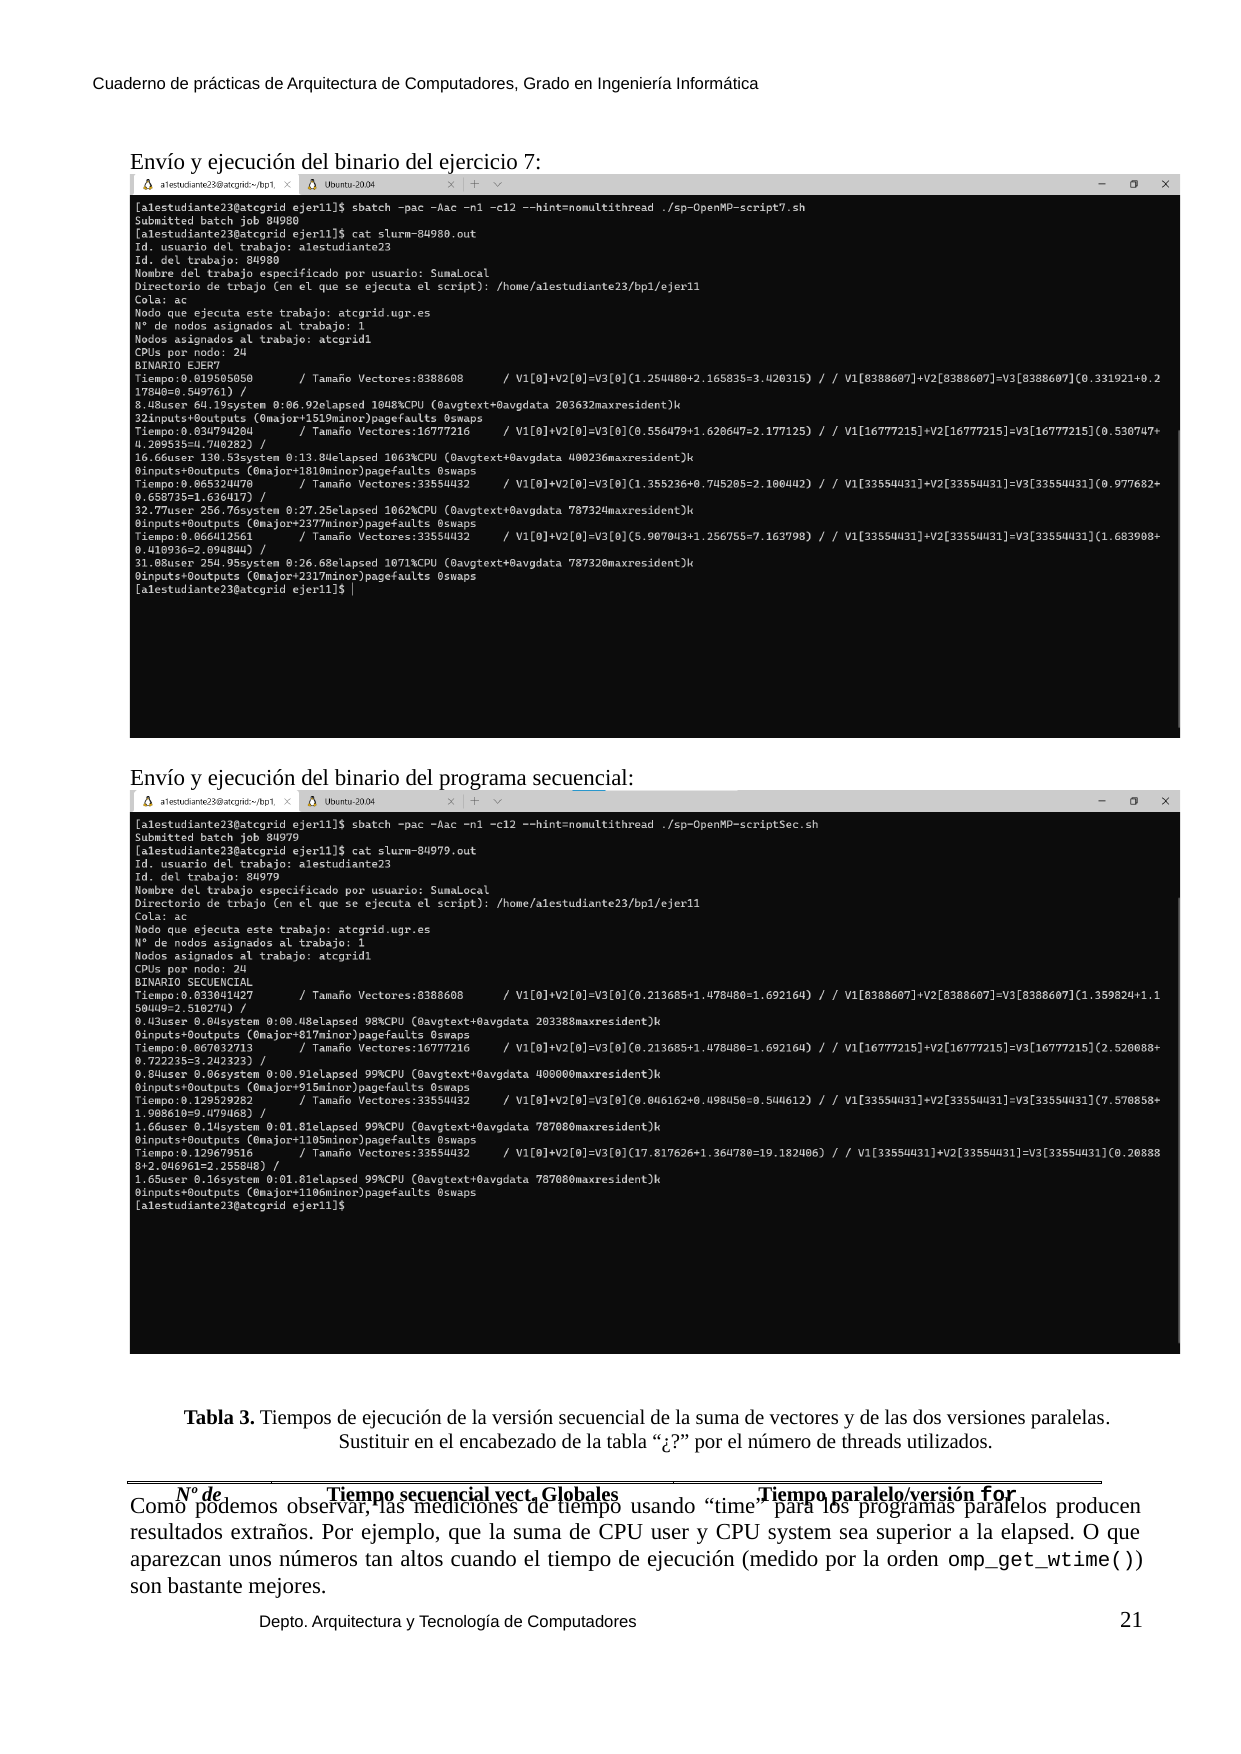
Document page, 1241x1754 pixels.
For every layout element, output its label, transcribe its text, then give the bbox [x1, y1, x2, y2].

list Como podemos observar, las mediciones de tiempo usando “time” para los programas paralelos producen resultados extraños. Por ejemplo, que la suma de CPU user y CPU system sea superior a la elapsed. O que aparezcan unos números tan altos cuando el tiempo de ejecución (medido por la orden omp_get_wtime()) son bastante mejores. [130, 1492, 1143, 1599]
table_header Tabla 3. Tiempos de ejecución de la versión secuencial de la suma de vectores y de las dos versiones paralelas. Sustituir en el encabezado de la tabla “¿?” por el número de threads utilizados. [81, 1380, 1138, 1453]
table_cell [81, 1453, 1138, 1479]
text Envío y ejecución del binario del ejercicio 7: [130, 148, 1143, 174]
text Envío y ejecución del binario del programa secuencial: [130, 764, 1143, 790]
